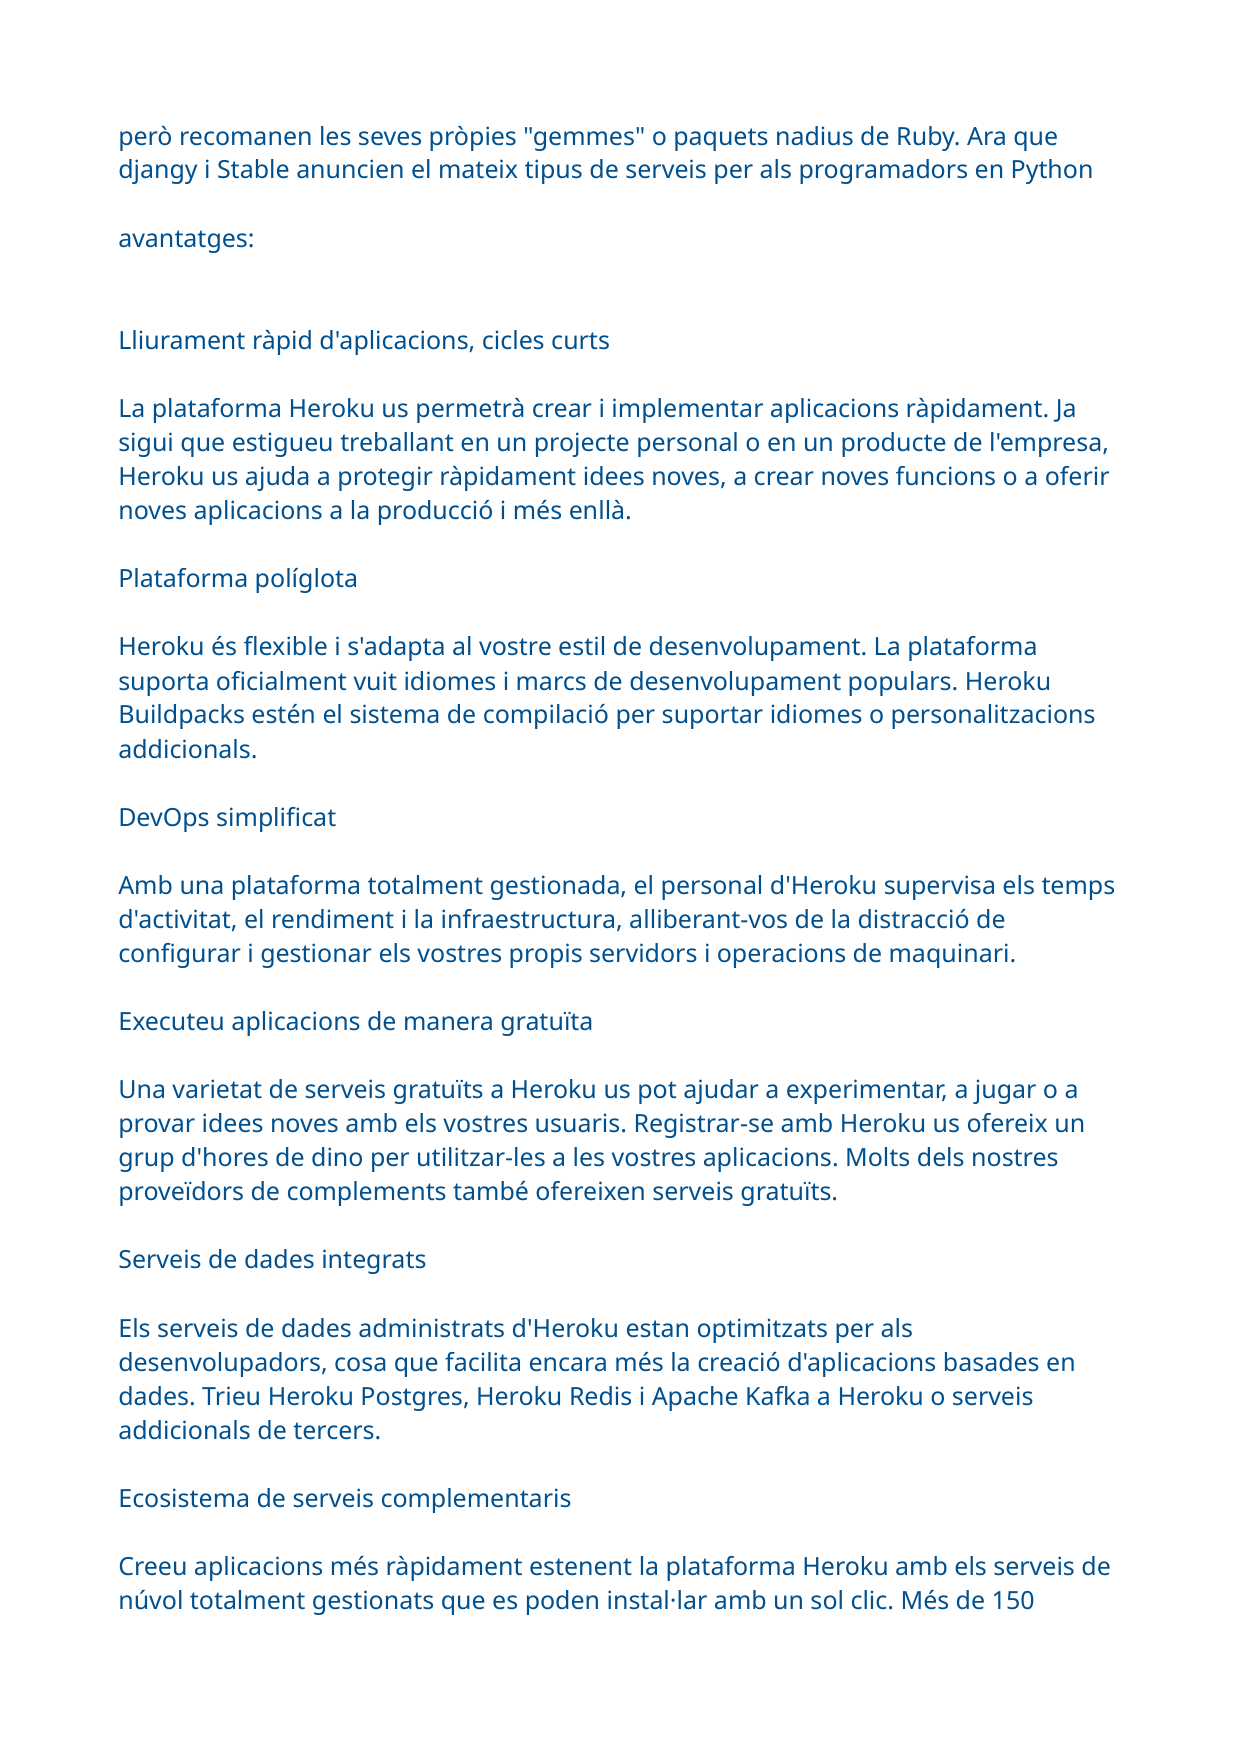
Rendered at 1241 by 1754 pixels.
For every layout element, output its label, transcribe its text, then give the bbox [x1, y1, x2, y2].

text La plataforma Heroku us permetrà crear i implementar aplicacions ràpidament. Ja sigui que estigueu treballant en un projecte personal o en un producte de l'empresa, Heroku us ajuda a protegir ràpidament idees noves, a crear noves funcions o a oferir noves aplicacions a la producció i més enllà. [118, 391, 1122, 527]
text Creeu aplicacions més ràpidament estenent la plataforma Heroku amb els serveis de núvol totalment gestionats que es poden instal·lar amb un sol clic. Més de 150 [118, 1549, 1122, 1617]
text Plataforma políglota [118, 561, 1122, 595]
text Lliurament ràpid d'aplicacions, cicles curts [118, 322, 1122, 357]
text Executeu aplicacions de manera gratuïta [118, 1004, 1122, 1038]
text però recomanen les seves pròpies "gemmes" o paquets nadius de Ruby. Ara que djangy i Stable anuncien el mateix tipus de serveis per als programadors en Python [118, 118, 1122, 186]
text Amb una plataforma totalment gestionada, el personal d'Heroku supervisa els temps d'activitat, el rendiment i la infraestructura, alliberant-vos de la distracció de configurar i gestionar els vostres propis servidors i operacions de maquinari. [118, 867, 1122, 970]
text DevOps simplificat [118, 799, 1122, 833]
text Ecosistema de serveis complementaris [118, 1481, 1122, 1515]
text Els serveis de dades administrats d'Heroku estan optimitzats per als desenvolupadors, cosa que facilita encara més la creació d'aplicacions basades en dades. Trieu Heroku Postgres, Heroku Redis i Apache Kafka a Heroku o serveis addicionals de tercers. [118, 1310, 1122, 1447]
text Heroku és flexible i s'adapta al vostre estil de desenvolupament. La plataforma suporta oficialment vuit idiomes i marcs de desenvolupament populars. Heroku Buildpacks estén el sistema de compilació per suportar idiomes o personalitzacions addicionals. [118, 629, 1122, 765]
text Serveis de dades integrats [118, 1242, 1122, 1276]
text Una varietat de serveis gratuïts a Heroku us pot ajudar a experimentar, a jugar o a provar idees noves amb els vostres usuaris. Registrar-se amb Heroku us ofereix un grup d'hores de dino per utilitzar-les a les vostres aplicacions. Molts dels nostres proveïdors de complements també ofereixen serveis gratuïts. [118, 1072, 1122, 1208]
text avantatges: [118, 220, 1122, 254]
